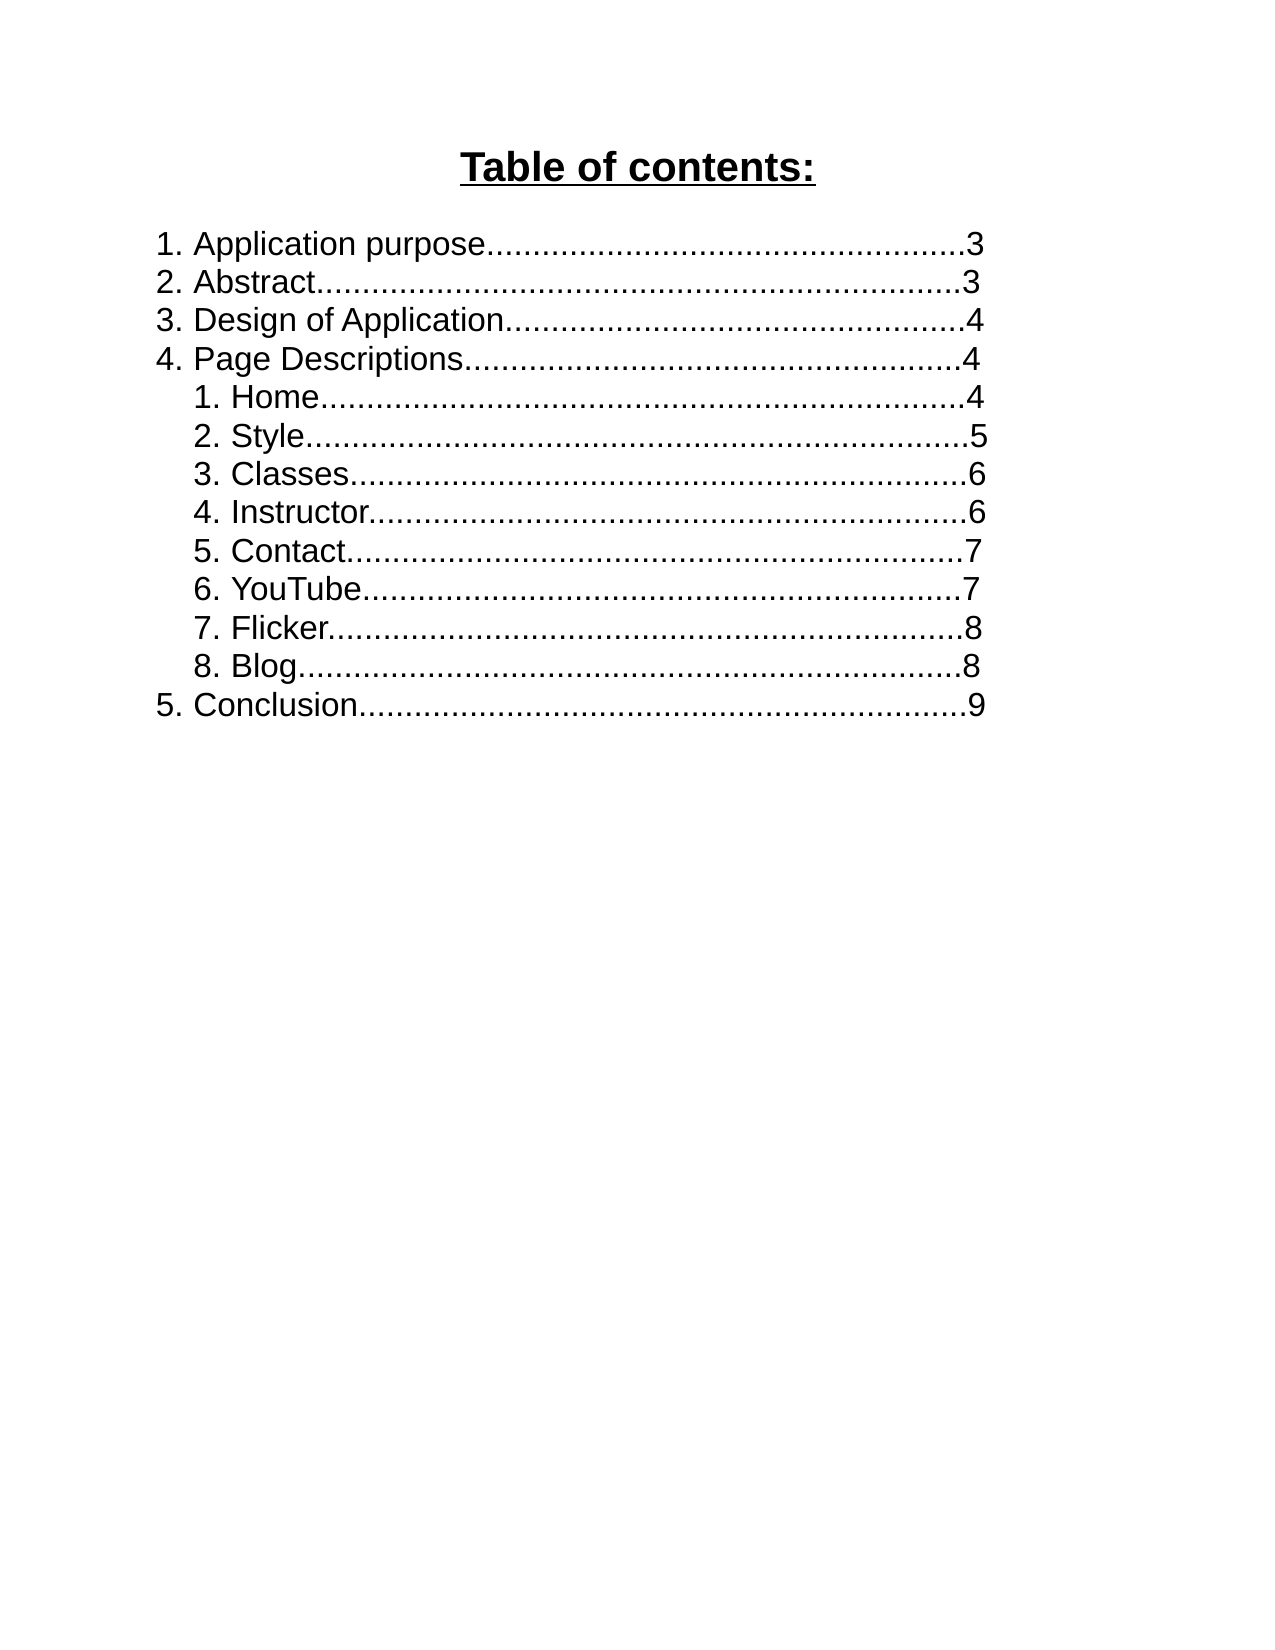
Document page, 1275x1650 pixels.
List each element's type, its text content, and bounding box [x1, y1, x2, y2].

list Application purpose....................................................3 [156, 223, 1157, 262]
list Conclusion..................................................................9 [156, 685, 1157, 762]
list YouTube.................................................................7 [193, 569, 1157, 608]
list Page Descriptions......................................................4 [156, 339, 1157, 377]
list Instructor.................................................................6 [193, 493, 1157, 531]
list Home......................................................................4 [193, 377, 1157, 416]
list Abstract......................................................................3 [156, 262, 1157, 300]
list Style........................................................................5 [193, 416, 1157, 454]
list Contact...................................................................7 [193, 531, 1157, 569]
list Flicker.....................................................................8 [193, 608, 1157, 646]
list Blog........................................................................8 [193, 646, 1157, 685]
text Table of contents: [118, 142, 1157, 190]
list Design of Application..................................................4 [156, 300, 1157, 339]
list Classes...................................................................6 [193, 454, 1157, 493]
